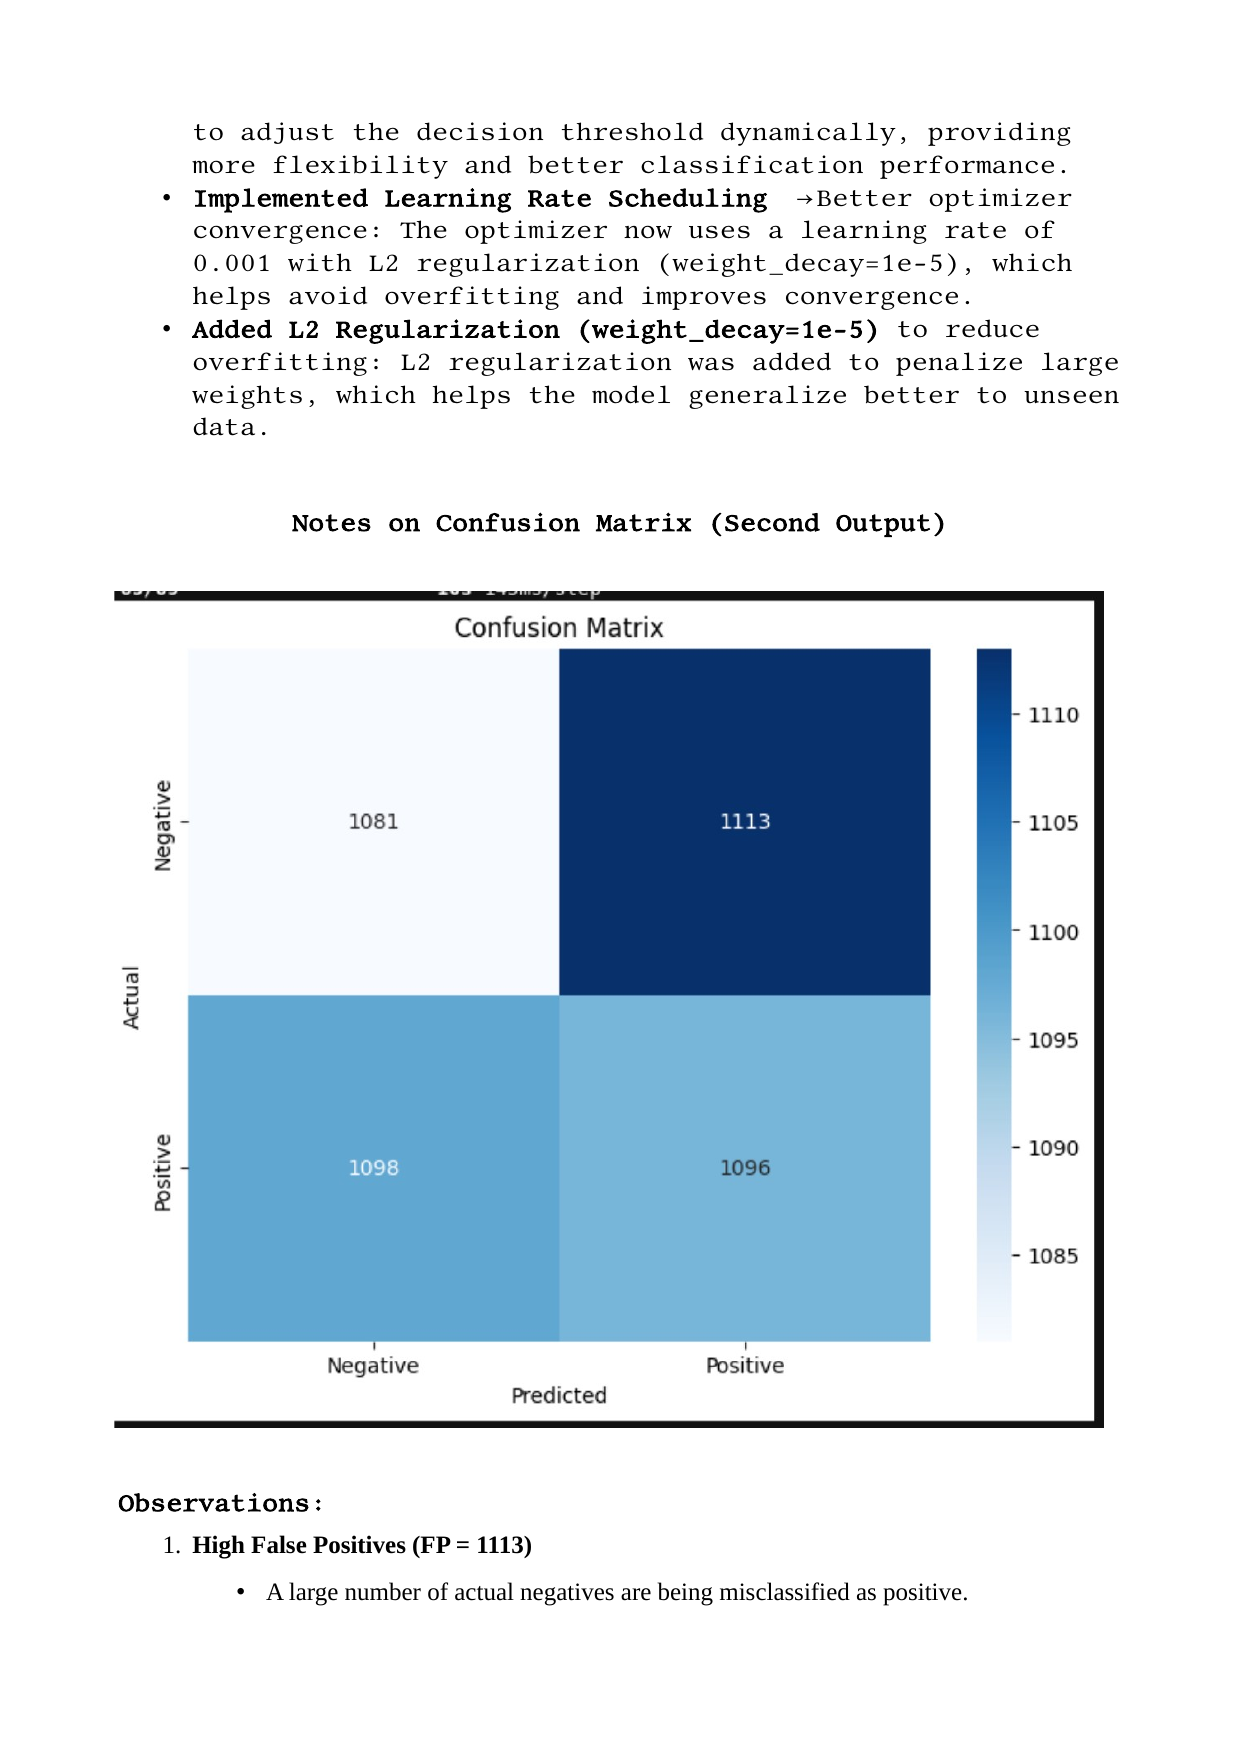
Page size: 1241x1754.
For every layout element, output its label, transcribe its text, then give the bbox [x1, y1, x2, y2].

subtitle Notes on Confusion Matrix (Second Output) [118, 508, 1122, 537]
list Implemented Learning Rate Scheduling → Better optimizer convergence: The optimizer now uses a learning rate of 0.001 with L2 regularization (weight_decay=1e-5), which helps avoid overfitting and improves convergence. [162, 184, 1122, 311]
list A large number of actual negatives are being misclassified as positive. [236, 1577, 1122, 1606]
picture [114, 591, 1104, 1428]
subtitle Observations: [118, 1489, 1122, 1517]
list to adjust the decision threshold dynamically, providing more flexibility and better classification performance. [162, 118, 1122, 179]
list Added L2 Regularization (weight_decay=1e-5) to reduce overfitting: L2 regularization was added to penalize large weights, which helps the model generalize better to unseen data. [162, 315, 1122, 442]
list High False Positives (FP = 1113) [162, 1530, 1122, 1558]
